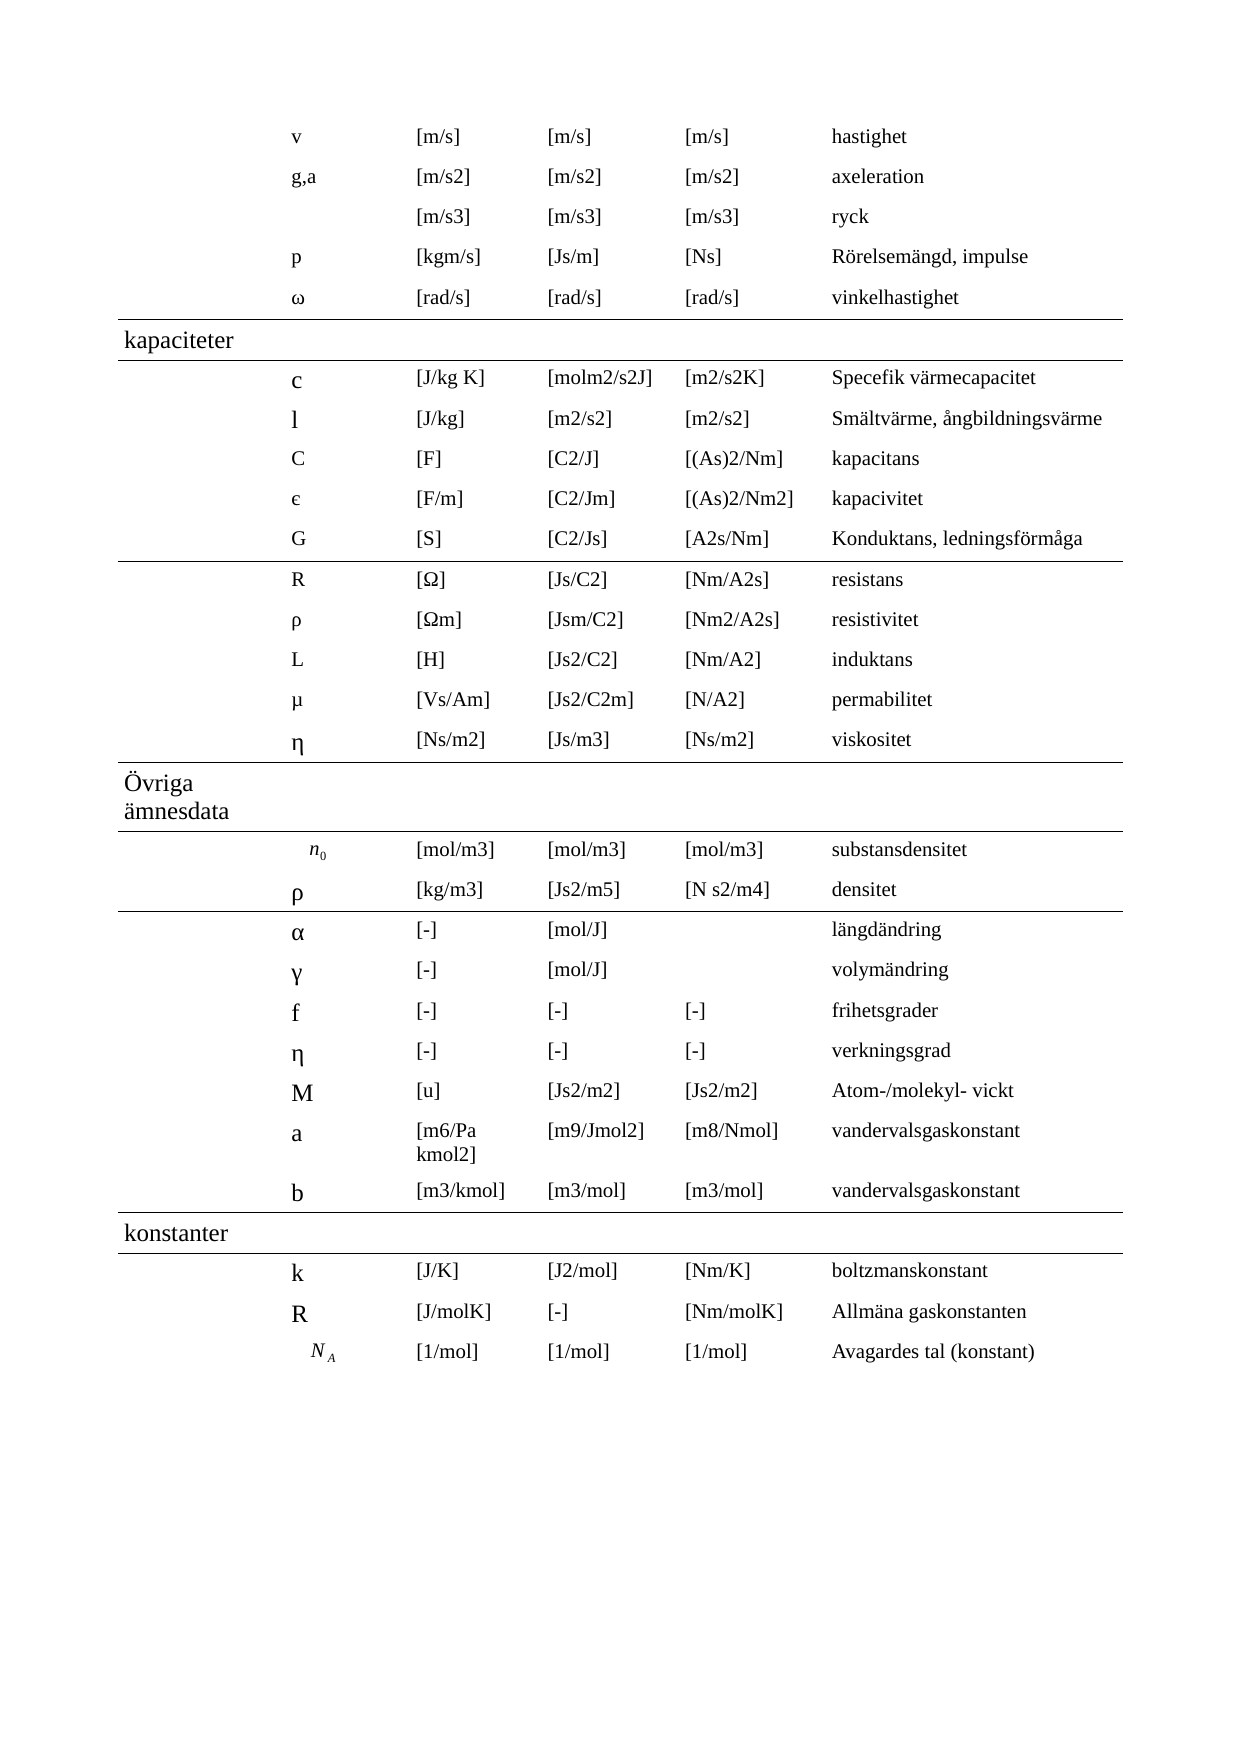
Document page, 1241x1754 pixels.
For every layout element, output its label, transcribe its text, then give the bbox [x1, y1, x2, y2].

table_cell v [285, 118, 410, 158]
table_cell [m3/mol] [542, 1172, 679, 1212]
table_cell [mol/m3] [410, 832, 542, 871]
table_cell hastighet [826, 118, 1123, 158]
table_cell [118, 641, 285, 681]
table_cell [J2/mol] [542, 1254, 679, 1293]
table_cell [679, 1213, 826, 1253]
table_cell c [285, 361, 410, 400]
table_cell [m2/s2] [679, 400, 826, 440]
table_cell [118, 722, 285, 762]
table_cell [118, 952, 285, 992]
table_cell k [285, 1254, 410, 1293]
table_cell [m6/Pa kmol2] [410, 1113, 542, 1172]
table_cell [826, 1373, 1123, 1413]
table_cell [-] [410, 992, 542, 1032]
table_cell [118, 1254, 285, 1293]
table_cell Smältvärme, ångbildningsvärme [826, 400, 1123, 440]
table_cell Avagardes tal (konstant) [826, 1333, 1123, 1373]
table_cell [N/A2] [679, 681, 826, 722]
table_cell [-] [542, 1032, 679, 1072]
table_cell f [285, 992, 410, 1032]
table_cell [m/s] [542, 118, 679, 158]
table_cell [Ns/m2] [679, 722, 826, 762]
table_cell G [285, 520, 410, 561]
table_cell [118, 440, 285, 480]
table_cell [118, 158, 285, 198]
table_cell [(As)2/Nm] [679, 440, 826, 480]
table_cell [m2/s2] [542, 400, 679, 440]
table_cell [542, 1213, 679, 1253]
table_cell [285, 1333, 410, 1373]
table_cell densitet [826, 871, 1123, 911]
table_cell [m/s2] [679, 158, 826, 198]
table_cell [Vs/Am] [410, 681, 542, 722]
table_cell substansdensitet [826, 832, 1123, 871]
table_cell [410, 1213, 542, 1253]
table_cell g,a [285, 158, 410, 198]
table_cell permabilitet [826, 681, 1123, 722]
table_cell [m/s2] [410, 158, 542, 198]
table_cell p [285, 239, 410, 279]
table_cell l [285, 400, 410, 440]
table_cell [Nm2/A2s] [679, 601, 826, 641]
table_cell [118, 361, 285, 400]
table_cell ρ [285, 871, 410, 911]
table_cell [Js2/C2] [542, 641, 679, 681]
table_cell [rad/s] [542, 279, 679, 319]
table_cell konstanter [118, 1213, 285, 1253]
table_cell [410, 1373, 542, 1413]
table_cell [285, 763, 410, 831]
table_cell boltzmanskonstant [826, 1254, 1123, 1293]
table_cell ρ [285, 601, 410, 641]
table_cell [542, 763, 679, 831]
table_cell [Jsm/C2] [542, 601, 679, 641]
table_cell ryck [826, 199, 1123, 239]
table_cell [-] [410, 1032, 542, 1072]
table_cell [118, 681, 285, 722]
table_cell [m3/kmol] [410, 1172, 542, 1212]
table_cell є [285, 480, 410, 520]
table_cell [(As)2/Nm2] [679, 480, 826, 520]
table_cell [-] [679, 1032, 826, 1072]
table_cell [Js/m3] [542, 722, 679, 762]
table_cell kapacitans [826, 440, 1123, 480]
table_cell R [285, 562, 410, 601]
table_cell [C2/Js] [542, 520, 679, 561]
table_cell a [285, 1113, 410, 1172]
table_cell [F] [410, 440, 542, 480]
table_cell frihetsgrader [826, 992, 1123, 1032]
table_cell [118, 279, 285, 319]
table_cell [Ns/m2] [410, 722, 542, 762]
table_cell µ [285, 681, 410, 722]
table_cell [kg/m3] [410, 871, 542, 911]
table_cell [m3/mol] [679, 1172, 826, 1212]
table_cell vandervalsgaskonstant [826, 1172, 1123, 1212]
table_cell [m/s3] [410, 199, 542, 239]
table_cell axeleration [826, 158, 1123, 198]
table_cell [u] [410, 1072, 542, 1112]
table_cell [-] [679, 992, 826, 1032]
table_cell [mol/J] [542, 912, 679, 952]
table_cell [679, 320, 826, 359]
table_cell [118, 480, 285, 520]
table_cell η [285, 1032, 410, 1072]
table_cell [H] [410, 641, 542, 681]
table_cell verkningsgrad [826, 1032, 1123, 1072]
table_cell [118, 199, 285, 239]
table_cell [410, 320, 542, 359]
table_cell Specefik värmecapacitet [826, 361, 1123, 400]
table_cell [118, 239, 285, 279]
table_cell resistans [826, 562, 1123, 601]
table_cell [542, 1373, 679, 1413]
table_cell Konduktans, ledningsförmåga [826, 520, 1123, 561]
table_cell [118, 400, 285, 440]
table_cell [S] [410, 520, 542, 561]
table_cell induktans [826, 641, 1123, 681]
table_cell [J/molK] [410, 1293, 542, 1333]
table_cell [N s2/m4] [679, 871, 826, 911]
table_cell [m/s] [679, 118, 826, 158]
table_cell [molm2/s2J] [542, 361, 679, 400]
table_cell Atom-/molekyl- vickt [826, 1072, 1123, 1112]
table_cell L [285, 641, 410, 681]
table_cell [1/mol] [679, 1333, 826, 1373]
table_cell [J/kg] [410, 400, 542, 440]
table_cell [826, 763, 1123, 831]
table_cell [118, 1293, 285, 1333]
table_cell [118, 1032, 285, 1072]
table_cell [C2/J] [542, 440, 679, 480]
table_cell [Js2/m5] [542, 871, 679, 911]
table_cell [C2/Jm] [542, 480, 679, 520]
table_cell [Ωm] [410, 601, 542, 641]
table_cell Allmäna gaskonstanten [826, 1293, 1123, 1333]
table_cell [Js2/m2] [542, 1072, 679, 1112]
table_cell [mol/J] [542, 952, 679, 992]
table_cell [m8/Nmol] [679, 1113, 826, 1172]
table_cell [826, 320, 1123, 359]
table_cell [118, 912, 285, 952]
table_cell [F/m] [410, 480, 542, 520]
table_cell [679, 952, 826, 992]
table_cell C [285, 440, 410, 480]
table_cell [118, 601, 285, 641]
table_cell viskositet [826, 722, 1123, 762]
table_cell [m9/Jmol2] [542, 1113, 679, 1172]
table_cell [Nm/K] [679, 1254, 826, 1293]
table_cell [1/mol] [410, 1333, 542, 1373]
table_cell [542, 320, 679, 359]
table_cell volymändring [826, 952, 1123, 992]
table_cell [-] [410, 912, 542, 952]
table_cell b [285, 1172, 410, 1212]
table_cell [826, 1213, 1123, 1253]
table_cell [679, 1373, 826, 1413]
table_cell [1/mol] [542, 1333, 679, 1373]
table_cell [285, 1373, 410, 1413]
table_cell [m/s3] [679, 199, 826, 239]
table_cell [-] [542, 1293, 679, 1333]
table_cell [Nm/A2] [679, 641, 826, 681]
table_cell [285, 199, 410, 239]
table_cell γ [285, 952, 410, 992]
table_cell [m/s] [410, 118, 542, 158]
table_cell [118, 832, 285, 871]
table_cell [Ns] [679, 239, 826, 279]
table_cell [-] [410, 952, 542, 992]
table_cell resistivitet [826, 601, 1123, 641]
table_cell [Ω] [410, 562, 542, 601]
table_cell [118, 1113, 285, 1172]
table_cell [118, 520, 285, 561]
table_cell vandervalsgaskonstant [826, 1113, 1123, 1172]
table_cell [118, 992, 285, 1032]
table_cell [Nm/molK] [679, 1293, 826, 1333]
table_cell [679, 912, 826, 952]
table_cell [m/s3] [542, 199, 679, 239]
table_cell M [285, 1072, 410, 1112]
table_cell [-] [542, 992, 679, 1032]
table_cell η [285, 722, 410, 762]
table_cell [Js2/C2m] [542, 681, 679, 722]
table_cell ω [285, 279, 410, 319]
table_cell [A2s/Nm] [679, 520, 826, 561]
table_cell Övriga ämnesdata [118, 763, 285, 831]
table_cell [Js2/m2] [679, 1072, 826, 1112]
table_cell [285, 832, 410, 871]
table_cell [118, 118, 285, 158]
table_cell [mol/m3] [679, 832, 826, 871]
table_cell [Nm/A2s] [679, 562, 826, 601]
table_cell [679, 763, 826, 831]
table_cell [rad/s] [410, 279, 542, 319]
table_cell [kgm/s] [410, 239, 542, 279]
table_cell [mol/m3] [542, 832, 679, 871]
table_cell [118, 562, 285, 601]
table_cell [m2/s2K] [679, 361, 826, 400]
table_cell [410, 763, 542, 831]
table_cell längdändring [826, 912, 1123, 952]
table_cell α [285, 912, 410, 952]
table_cell Rörelsemängd, impulse [826, 239, 1123, 279]
table_cell vinkelhastighet [826, 279, 1123, 319]
table_cell [J/K] [410, 1254, 542, 1293]
table_cell [Js/C2] [542, 562, 679, 601]
table_cell [m/s2] [542, 158, 679, 198]
table_cell kapaciteter [118, 320, 285, 359]
table_cell [118, 1333, 285, 1373]
table_cell [118, 1172, 285, 1212]
table_cell kapacivitet [826, 480, 1123, 520]
table_cell [rad/s] [679, 279, 826, 319]
table_cell [J/kg K] [410, 361, 542, 400]
table_cell [118, 1072, 285, 1112]
table_cell [118, 871, 285, 911]
table_cell [285, 320, 410, 359]
table_cell [118, 1373, 285, 1413]
table_cell [285, 1213, 410, 1253]
table_cell [Js/m] [542, 239, 679, 279]
table_cell R [285, 1293, 410, 1333]
